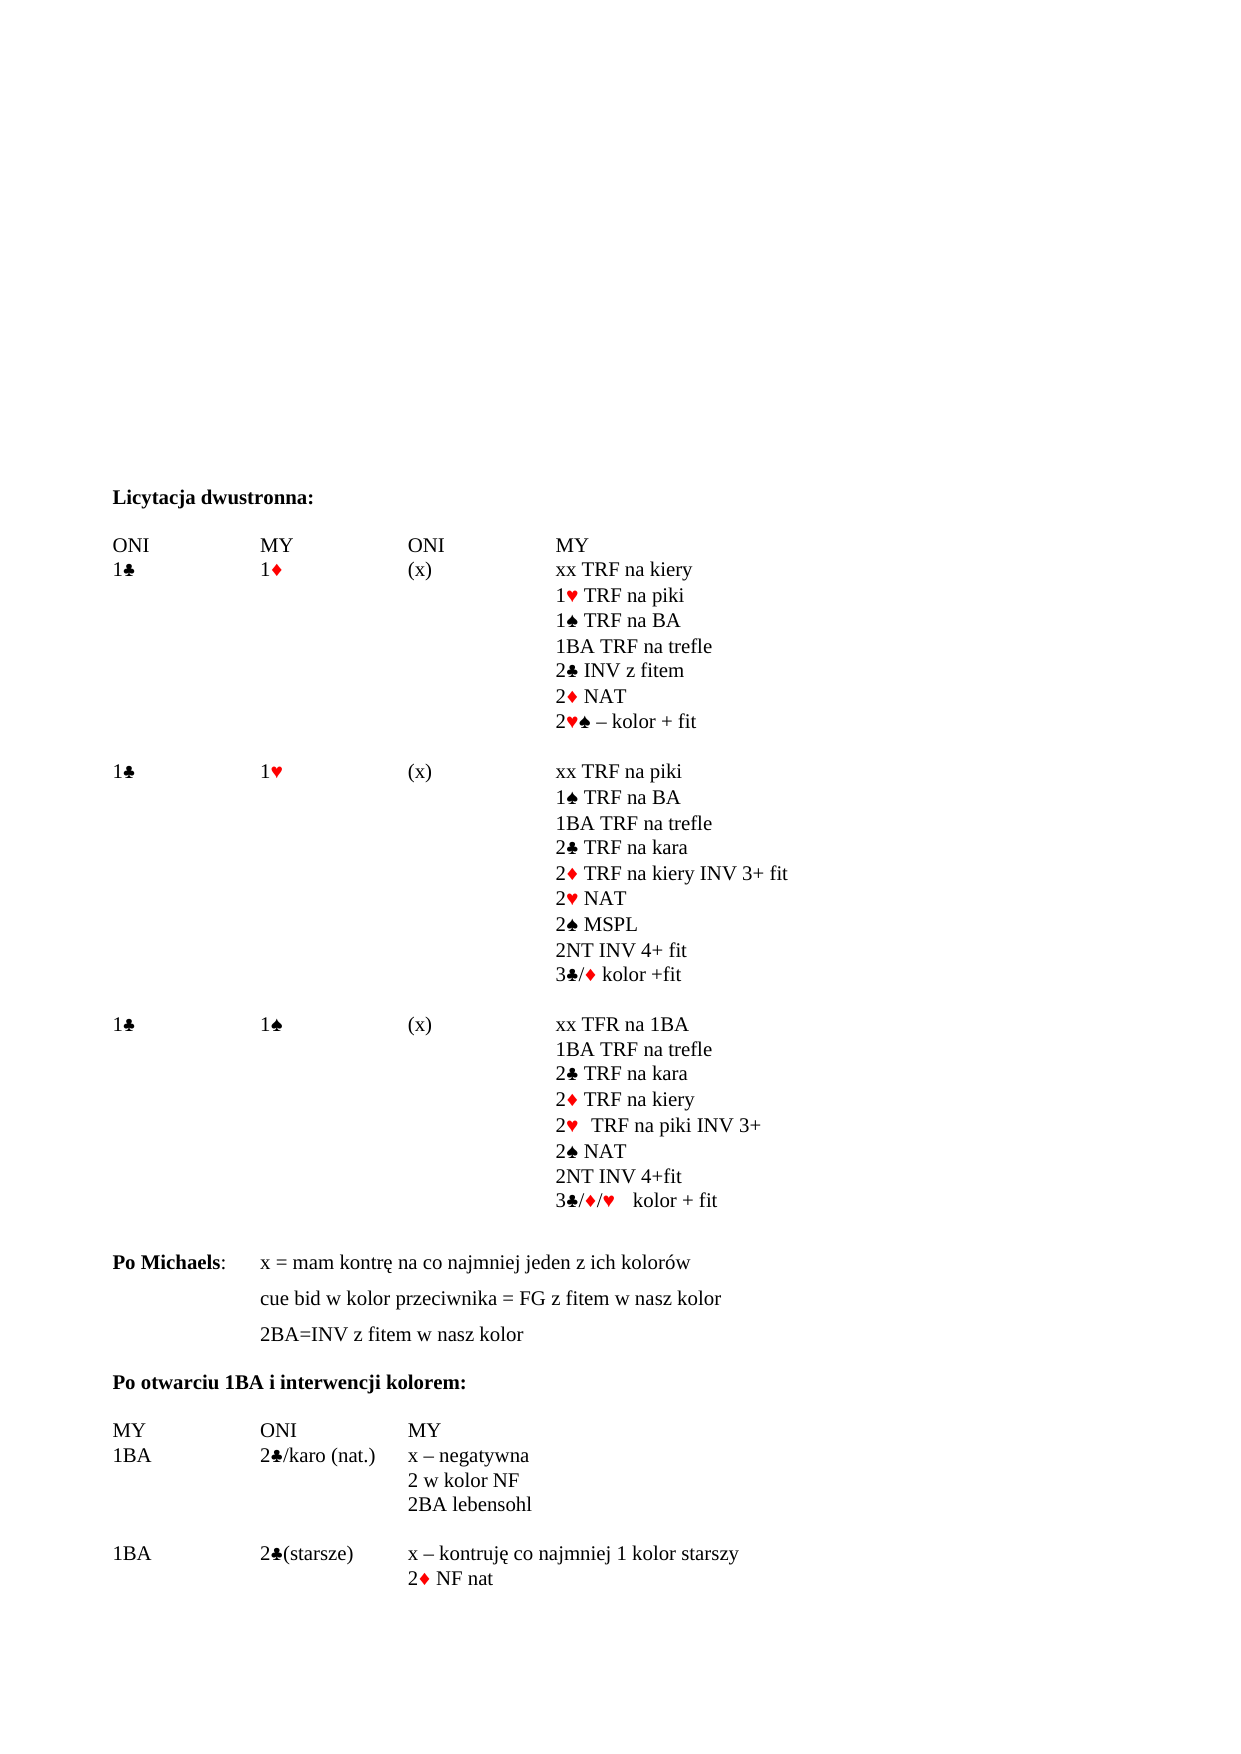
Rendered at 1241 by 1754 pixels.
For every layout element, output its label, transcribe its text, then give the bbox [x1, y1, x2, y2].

text 2♠ NAT [112, 1138, 1114, 1164]
list 2BA=INV z fitem w nasz kolor [171, 1322, 1114, 1346]
text 2♥ TRF na piki INV 3+ [112, 1113, 1114, 1138]
text Po otwarciu 1BA i interwencji kolorem: [112, 1370, 1114, 1394]
text 2♣ TRF na kara [112, 1061, 1114, 1087]
text 1♣ 1♦ (x) xx TRF na kiery [112, 557, 1114, 582]
text 1♠ TRF na BA [112, 608, 1114, 634]
text 2♣ TRF na kara [112, 835, 1114, 861]
text 1♥ TRF na piki [112, 582, 1114, 608]
text 2♥♠ – kolor + fit [112, 709, 1114, 735]
text 2♦ NAT [112, 684, 1114, 709]
text 1BA 2♣/karo (nat.) x – negatywna [112, 1442, 1114, 1468]
text 2NT INV 4+ fit [112, 938, 1114, 962]
text 2BA lebensohl [112, 1492, 1114, 1516]
text 2 w kolor NF [112, 1468, 1114, 1492]
text 1♠ TRF na BA [112, 785, 1114, 811]
text 2♦ TRF na kiery [112, 1087, 1114, 1113]
text MY ONI MY [112, 1418, 1114, 1442]
text Licytacja dwustronna: [112, 484, 1114, 509]
text 2♦ NF nat [112, 1566, 1114, 1592]
text ONI MY ONI MY [112, 533, 1114, 557]
text 1BA TRF na trefle [112, 811, 1114, 835]
text 3♣/♦ kolor +fit [112, 962, 1114, 987]
text 1♣ 1♠ (x) xx TFR na 1BA [112, 1012, 1114, 1037]
text 2♥ NAT [112, 886, 1114, 912]
text 1BA TRF na trefle [112, 634, 1114, 658]
text 2♦ TRF na kiery INV 3+ fit [112, 861, 1114, 886]
text 2♣ INV z fitem [112, 658, 1114, 684]
text 1♣ 1♥ (x) xx TRF na piki [112, 759, 1114, 785]
text 2♠ MSPL [112, 912, 1114, 938]
text 1BA 2♣(starsze) x – kontruję co najmniej 1 kolor starszy [112, 1540, 1114, 1566]
text 3♣/♦/♥ kolor + fit [112, 1188, 1114, 1214]
text 2NT INV 4+fit [112, 1164, 1114, 1188]
list Po Michaels: x = mam kontrę na co najmniej jeden z ich kolorów [112, 1250, 1114, 1274]
text 1BA TRF na trefle [112, 1037, 1114, 1061]
list cue bid w kolor przeciwnika = FG z fitem w nasz kolor [142, 1286, 1114, 1310]
